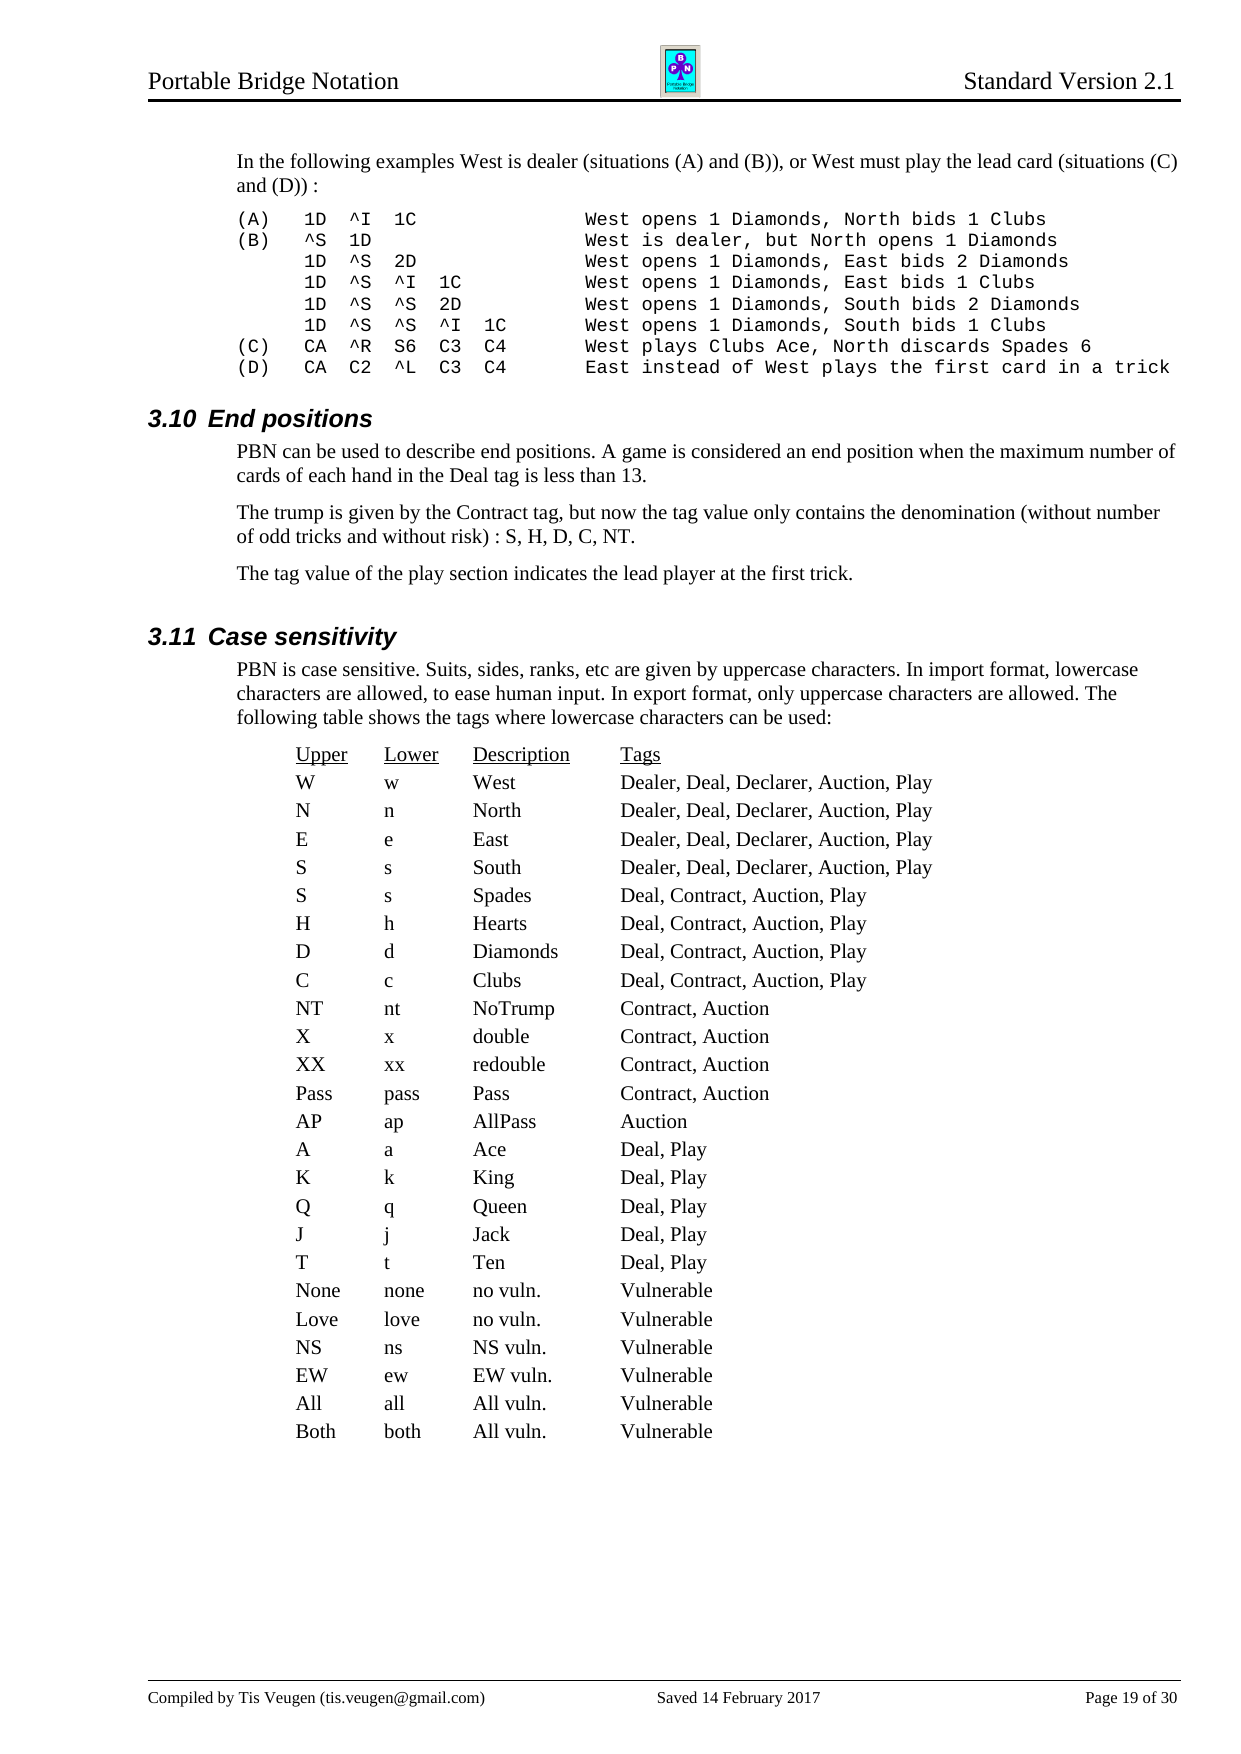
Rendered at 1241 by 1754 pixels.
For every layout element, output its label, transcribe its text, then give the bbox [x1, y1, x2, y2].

text PBN can be used to describe end positions. A game is considered an end position when the maximum number of cards of each hand in the Deal tag is less than 13. [236, 439, 1181, 487]
text PBN is case sensitive. Suits, sides, ranks, etc are given by uppercase characters. In import format, lowercase characters are allowed, to ease human input. In export format, only uppercase characters are allowed. The following table shows the tags where lowercase characters can be used: [236, 657, 1181, 729]
text W w West Dealer, Deal, Declarer, Auction, Play [295, 770, 1181, 794]
text C c Clubs Deal, Contract, Auction, Play [295, 968, 1181, 992]
text A a Ace Deal, Play [295, 1137, 1181, 1161]
subtitle End positions [148, 404, 1181, 433]
text Love love no vuln. Vulnerable [295, 1306, 1181, 1331]
text D d Diamonds Deal, Contract, Auction, Play [295, 939, 1181, 963]
text J j Jack Deal, Play [295, 1222, 1181, 1246]
text 1D ^S ^I 1C West opens 1 Diamonds, East bids 1 Clubs [236, 273, 1181, 294]
text Q q Queen Deal, Play [295, 1193, 1181, 1218]
text Both both All vuln. Vulnerable [295, 1419, 1181, 1443]
text 1D ^S ^S ^I 1C West opens 1 Diamonds, South bids 1 Clubs [236, 316, 1181, 337]
text 1D ^S 2D West opens 1 Diamonds, East bids 2 Diamonds [236, 252, 1181, 273]
text K k King Deal, Play [295, 1165, 1181, 1189]
text (D) CA C2 ^L C3 C4 East instead of West plays the first card in a trick [236, 358, 1181, 379]
text S s Spades Deal, Contract, Auction, Play [295, 883, 1181, 907]
text Upper Lower Description Tags [295, 742, 1181, 766]
text 1D ^S ^S 2D West opens 1 Diamonds, South bids 2 Diamonds [236, 294, 1181, 316]
text E e East Dealer, Deal, Declarer, Auction, Play [295, 827, 1181, 851]
text The trump is given by the Contract tag, but now the tag value only contains the denomination (without number of odd tricks and without risk) : S, H, D, C, NT. [236, 500, 1181, 548]
text XX xx redouble Contract, Auction [295, 1052, 1181, 1076]
text S s South Dealer, Deal, Declarer, Auction, Play [295, 855, 1181, 879]
text (B) ^S 1D West is dealer, but North opens 1 Diamonds [236, 231, 1181, 252]
text AP ap AllPass Auction [295, 1109, 1181, 1133]
text Pass pass Pass Contract, Auction [295, 1081, 1181, 1105]
text EW ew EW vuln. Vulnerable [295, 1363, 1181, 1387]
text All all All vuln. Vulnerable [295, 1391, 1181, 1415]
text In the following examples West is dealer (situations (A) and (B)), or West must play the lead card (situations (C) and (D)) : [236, 149, 1181, 197]
text NT nt NoTrump Contract, Auction [295, 996, 1181, 1020]
text H h Hearts Deal, Contract, Auction, Play [295, 911, 1181, 935]
subtitle Case sensitivity [148, 622, 1181, 651]
text X x double Contract, Auction [295, 1024, 1181, 1048]
text None none no vuln. Vulnerable [295, 1278, 1181, 1302]
text NS ns NS vuln. Vulnerable [295, 1335, 1181, 1359]
text T t Ten Deal, Play [295, 1250, 1181, 1274]
text The tag value of the play section indicates the lead player at the first trick. [236, 561, 1181, 585]
text (C) CA ^R S6 C3 C4 West plays Clubs Ace, North discards Spades 6 [236, 337, 1181, 358]
text (A) 1D ^I 1C West opens 1 Diamonds, North bids 1 Clubs [236, 209, 1181, 231]
text N n North Dealer, Deal, Declarer, Auction, Play [295, 798, 1181, 822]
